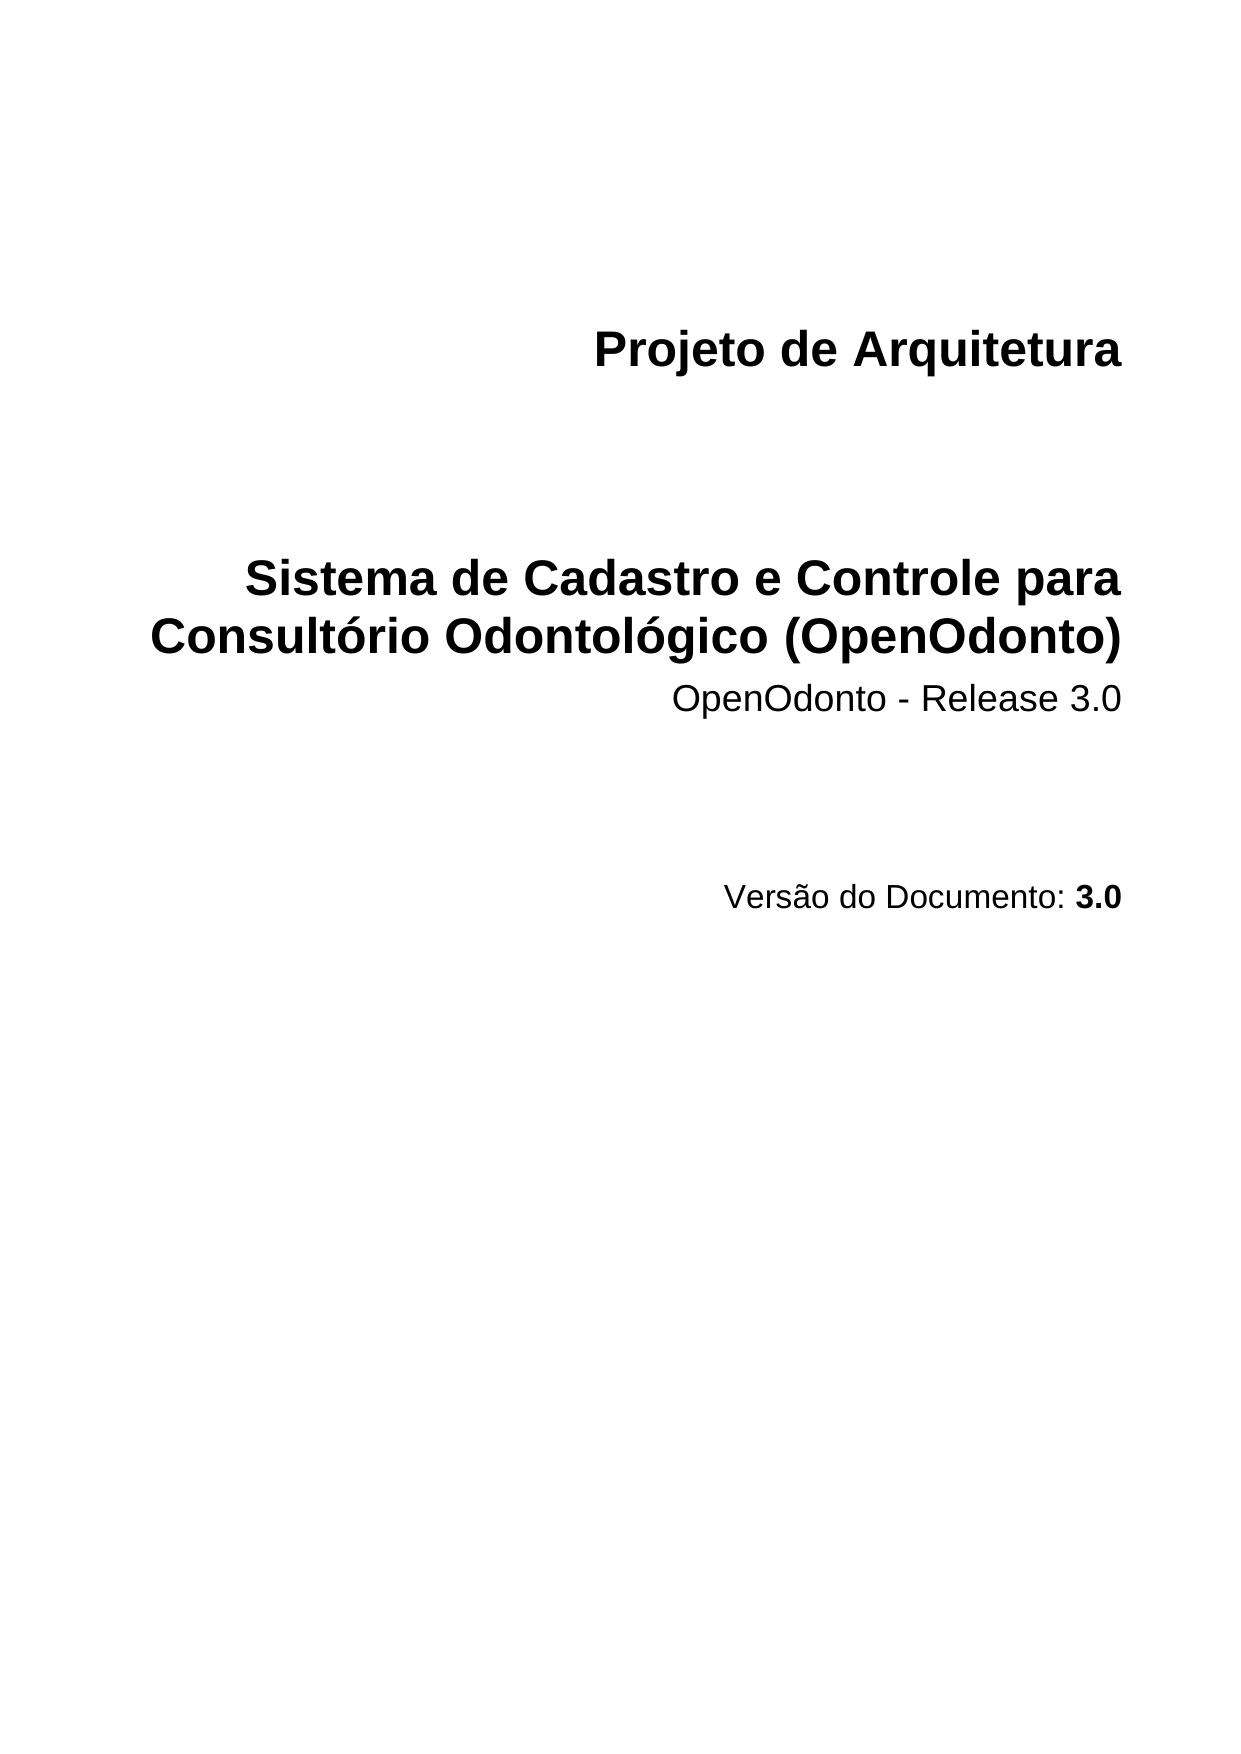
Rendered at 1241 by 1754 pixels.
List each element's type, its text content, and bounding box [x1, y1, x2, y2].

title Projeto de Arquitetura [118, 319, 1122, 377]
title Sistema de Cadastro e Controle para Consultório Odontológico (OpenOdonto) [118, 548, 1122, 663]
title Versão do Documento: 3.0 [118, 877, 1122, 915]
title OpenOdonto - Release 3.0 [118, 676, 1122, 719]
